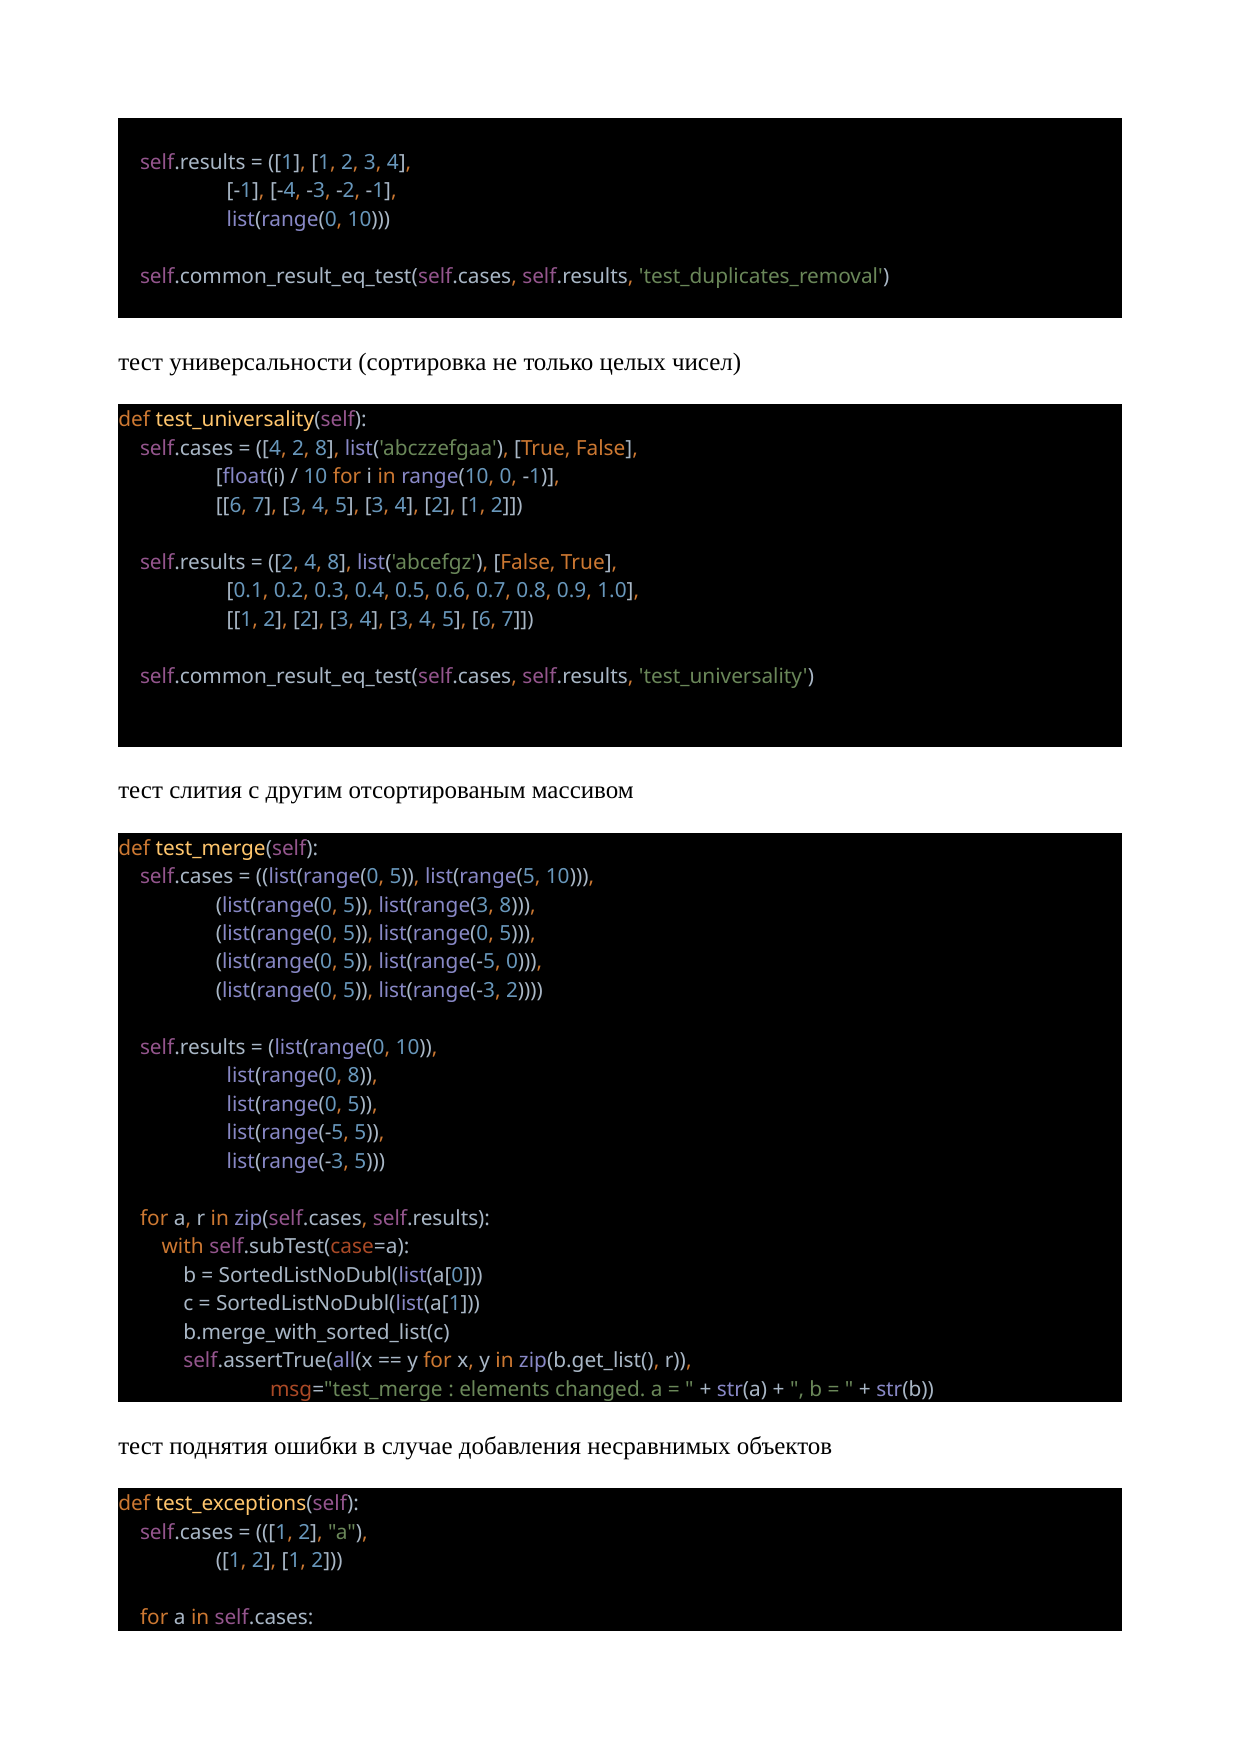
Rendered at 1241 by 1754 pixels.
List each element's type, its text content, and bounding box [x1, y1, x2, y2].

text def test_exceptions(self): self.cases = (([1, 2], "a"), ([1, 2], [1, 2])) for a in self.cases: [118, 1488, 1122, 1631]
text def test_universality(self): self.cases = ([4, 2, 8], list('abczzefgaa'), [True, False], [float(i) / 10 for i in range(10, 0, -1)], [[6, 7], [3, 4, 5], [3, 4], [2], [1, 2]]) self.results = ([2, 4, 8], list('abcefgz'), [False, True], [0.1, 0.2, 0.3, 0.4, 0.5, 0.6, 0.7, 0.8, 0.9, 1.0], [[1, 2], [2], [3, 4], [3, 4, 5], [6, 7]]) self.common_result_eq_test(self.cases, self.results, 'test_universality') [118, 404, 1122, 689]
text тест слития с другим отсортированым массивом [118, 775, 1122, 804]
text тест поднятия ошибки в случае добавления несравнимых объектов [118, 1431, 1122, 1460]
text def test_merge(self): self.cases = ((list(range(0, 5)), list(range(5, 10))), (list(range(0, 5)), list(range(3, 8))), (list(range(0, 5)), list(range(0, 5))), (list(range(0, 5)), list(range(-5, 0))), (list(range(0, 5)), list(range(-3, 2)))) self.results = (list(range(0, 10)), list(range(0, 8)), list(range(0, 5)), list(range(-5, 5)), list(range(-3, 5))) for a, r in zip(self.cases, self.results): with self.subTest(case=a): b = SortedListNoDubl(list(a[0])) c = SortedListNoDubl(list(a[1])) b.merge_with_sorted_list(c) self.assertTrue(all(x == y for x, y in zip(b.get_list(), r)), msg="test_merge : elements changed. a = " + str(a) + ", b = " + str(b)) [118, 833, 1122, 1402]
text self.results = ([1], [1, 2, 3, 4], [-1], [-4, -3, -2, -1], list(range(0, 10))) self.common_result_eq_test(self.cases, self.results, 'test_duplicates_removal') [118, 118, 1122, 289]
text тест универсальности (сортировка не только целых чисел) [118, 347, 1122, 376]
